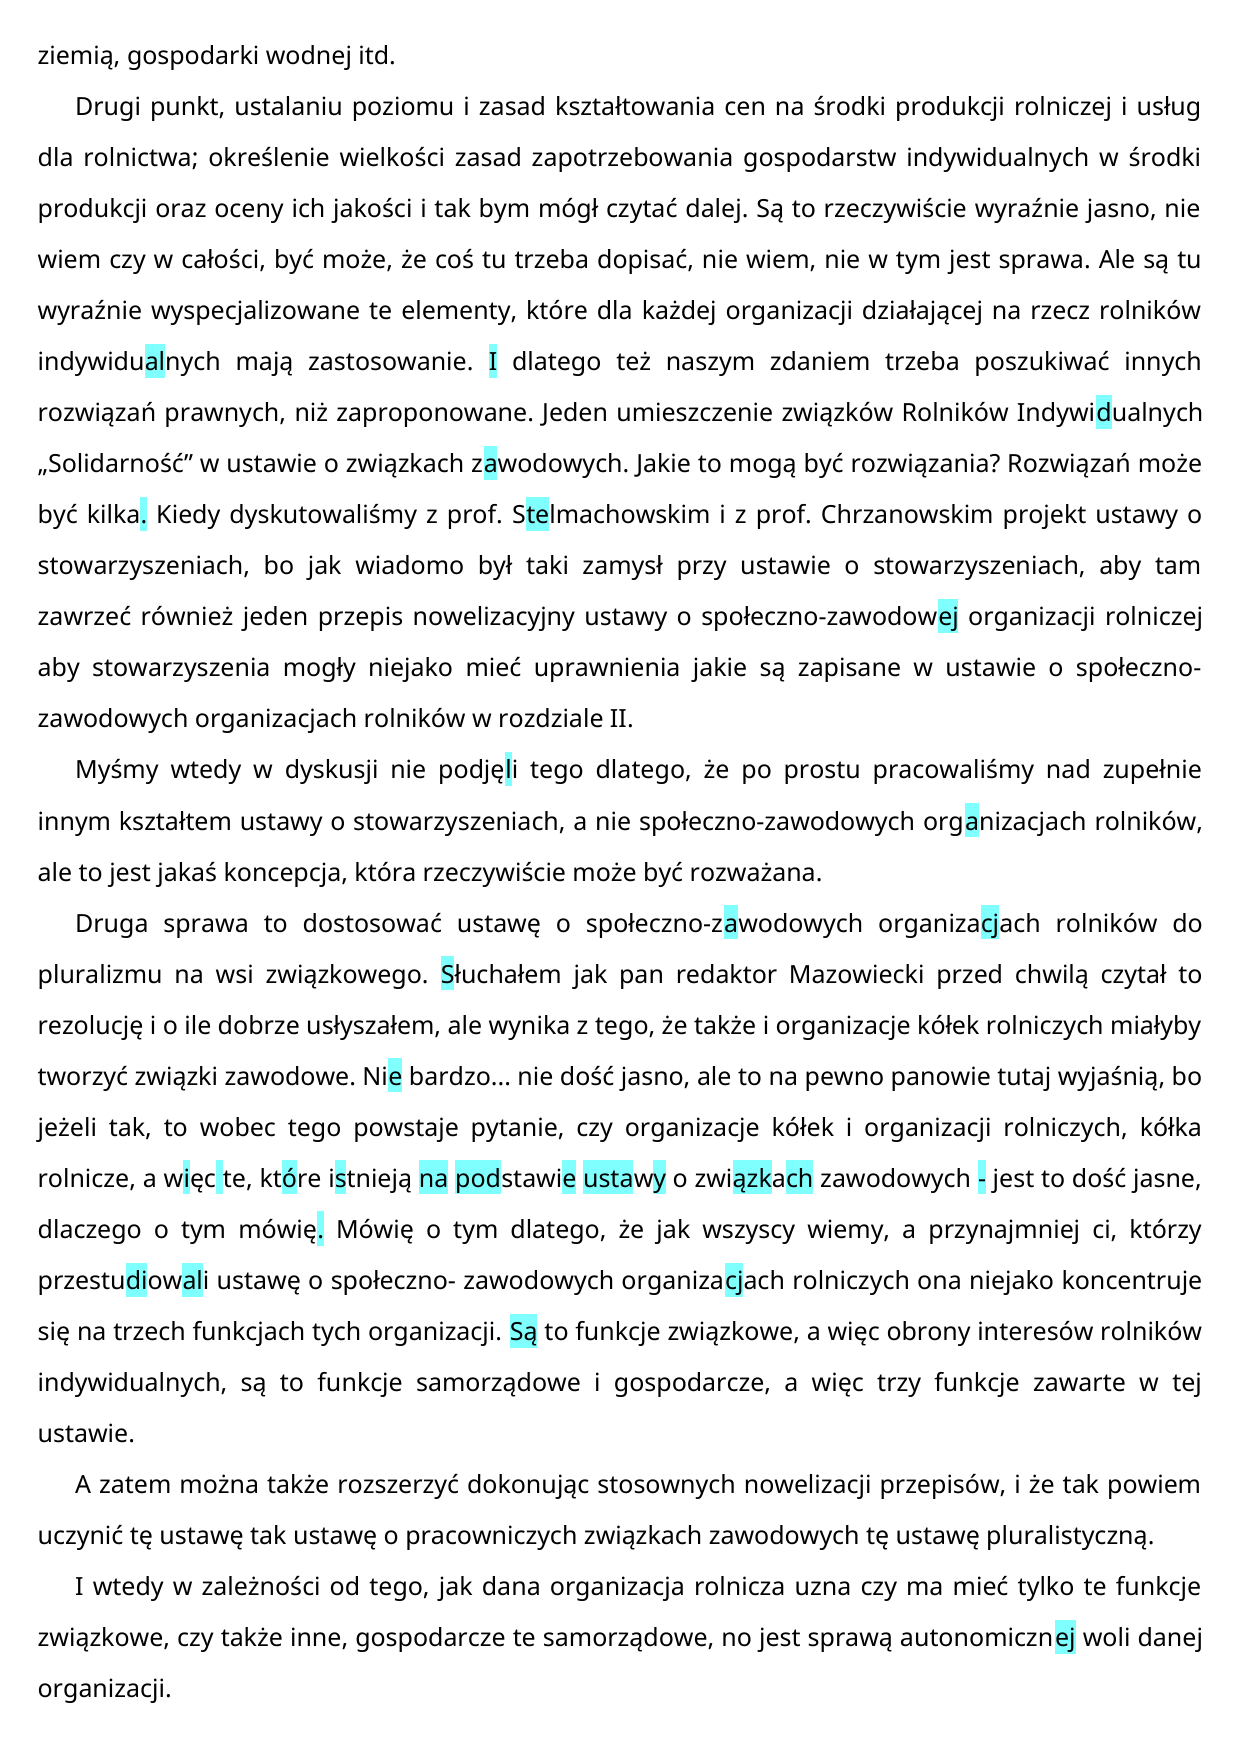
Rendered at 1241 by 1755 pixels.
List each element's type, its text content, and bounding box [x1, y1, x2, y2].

text Myśmy wtedy w dyskusji nie podjęli tego dlatego, że po prostu pracowaliśmy nad zupełnie innym kształtem ustawy o stowarzyszeniach, a nie społeczno-zawodowych organizacjach rolników, ale to jest jakaś koncepcja, która rzeczywiście może być rozważana. [37, 752, 1203, 888]
text A zatem można także rozszerzyć dokonując stosownych nowelizacji przepisów, i że tak powiem uczynić tę ustawę tak ustawę o pracowniczych związkach zawodowych tę ustawę pluralistyczną. [37, 1467, 1203, 1552]
text ziemią, gospodarki wodnej itd. [37, 37, 1203, 72]
text Drugi punkt, ustalaniu poziomu i zasad kształtowania cen na środki produkcji rolniczej i usług dla rolnictwa; określenie wielkości zasad zapotrzebowania gospodarstw indywidualnych w środki produkcji oraz oceny ich jakości i tak bym mógł czytać dalej. Są to rzeczywiście wyraźnie jasno, nie wiem czy w całości, być może, że coś tu trzeba dopisać, nie wiem, nie w tym jest sprawa. Ale są tu wyraźnie wyspecjalizowane te elementy, które dla każdej organizacji działającej na rzecz rolników indywidualnych mają zastosowanie. I dlatego też naszym zdaniem trzeba poszukiwać innych rozwiązań prawnych, niż zaproponowane. Jeden umieszczenie związków Rolników Indywidualnych „Solidarność” w ustawie o związkach zawodowych. Jakie to mogą być rozwiązania? Rozwiązań może być kilka. Kiedy dyskutowaliśmy z prof. Stelmachowskim i z prof. Chrzanowskim projekt ustawy o stowarzyszeniach, bo jak wiadomo był taki zamysł przy ustawie o stowarzyszeniach, aby tam zawrzeć również jeden przepis nowelizacyjny ustawy o społeczno-zawodowej organizacji rolniczej aby stowarzyszenia mogły niejako mieć uprawnienia jakie są zapisane w ustawie o społeczno-zawodowych organizacjach rolników w rozdziale II. [37, 88, 1203, 735]
text I wtedy w zależności od tego, jak dana organizacja rolnicza uzna czy ma mieć tylko te funkcje związkowe, czy także inne, gospodarcze te samorządowe, no jest sprawą autonomicznej woli danej organizacji. [37, 1569, 1203, 1705]
text Druga sprawa to dostosować ustawę o społeczno-zawodowych organizacjach rolników do pluralizmu na wsi związkowego. Słuchałem jak pan redaktor Mazowiecki przed chwilą czytał to rezolucję i o ile dobrze usłyszałem, ale wynika z tego, że także i organizacje kółek rolniczych miałyby tworzyć związki zawodowe. Nie bardzo... nie dość jasno, ale to na pewno panowie tutaj wyjaśnią, bo jeżeli tak, to wobec tego powstaje pytanie, czy organizacje kółek i organizacji rolniczych, kółka rolnicze, a więc te, które istnieją na podstawie ustawy o związkach zawodowych - jest to dość jasne, dlaczego o tym mówię. Mówię o tym dlatego, że jak wszyscy wiemy, a przynajmniej ci, którzy przestudiowali ustawę o społeczno- zawodowych organizacjach rolniczych ona niejako koncentruje się na trzech funkcjach tych organizacji. Są to funkcje związkowe, a więc obrony interesów rolników indywidualnych, są to funkcje samorządowe i gospodarcze, a więc trzy funkcje zawarte w tej ustawie. [37, 905, 1203, 1450]
